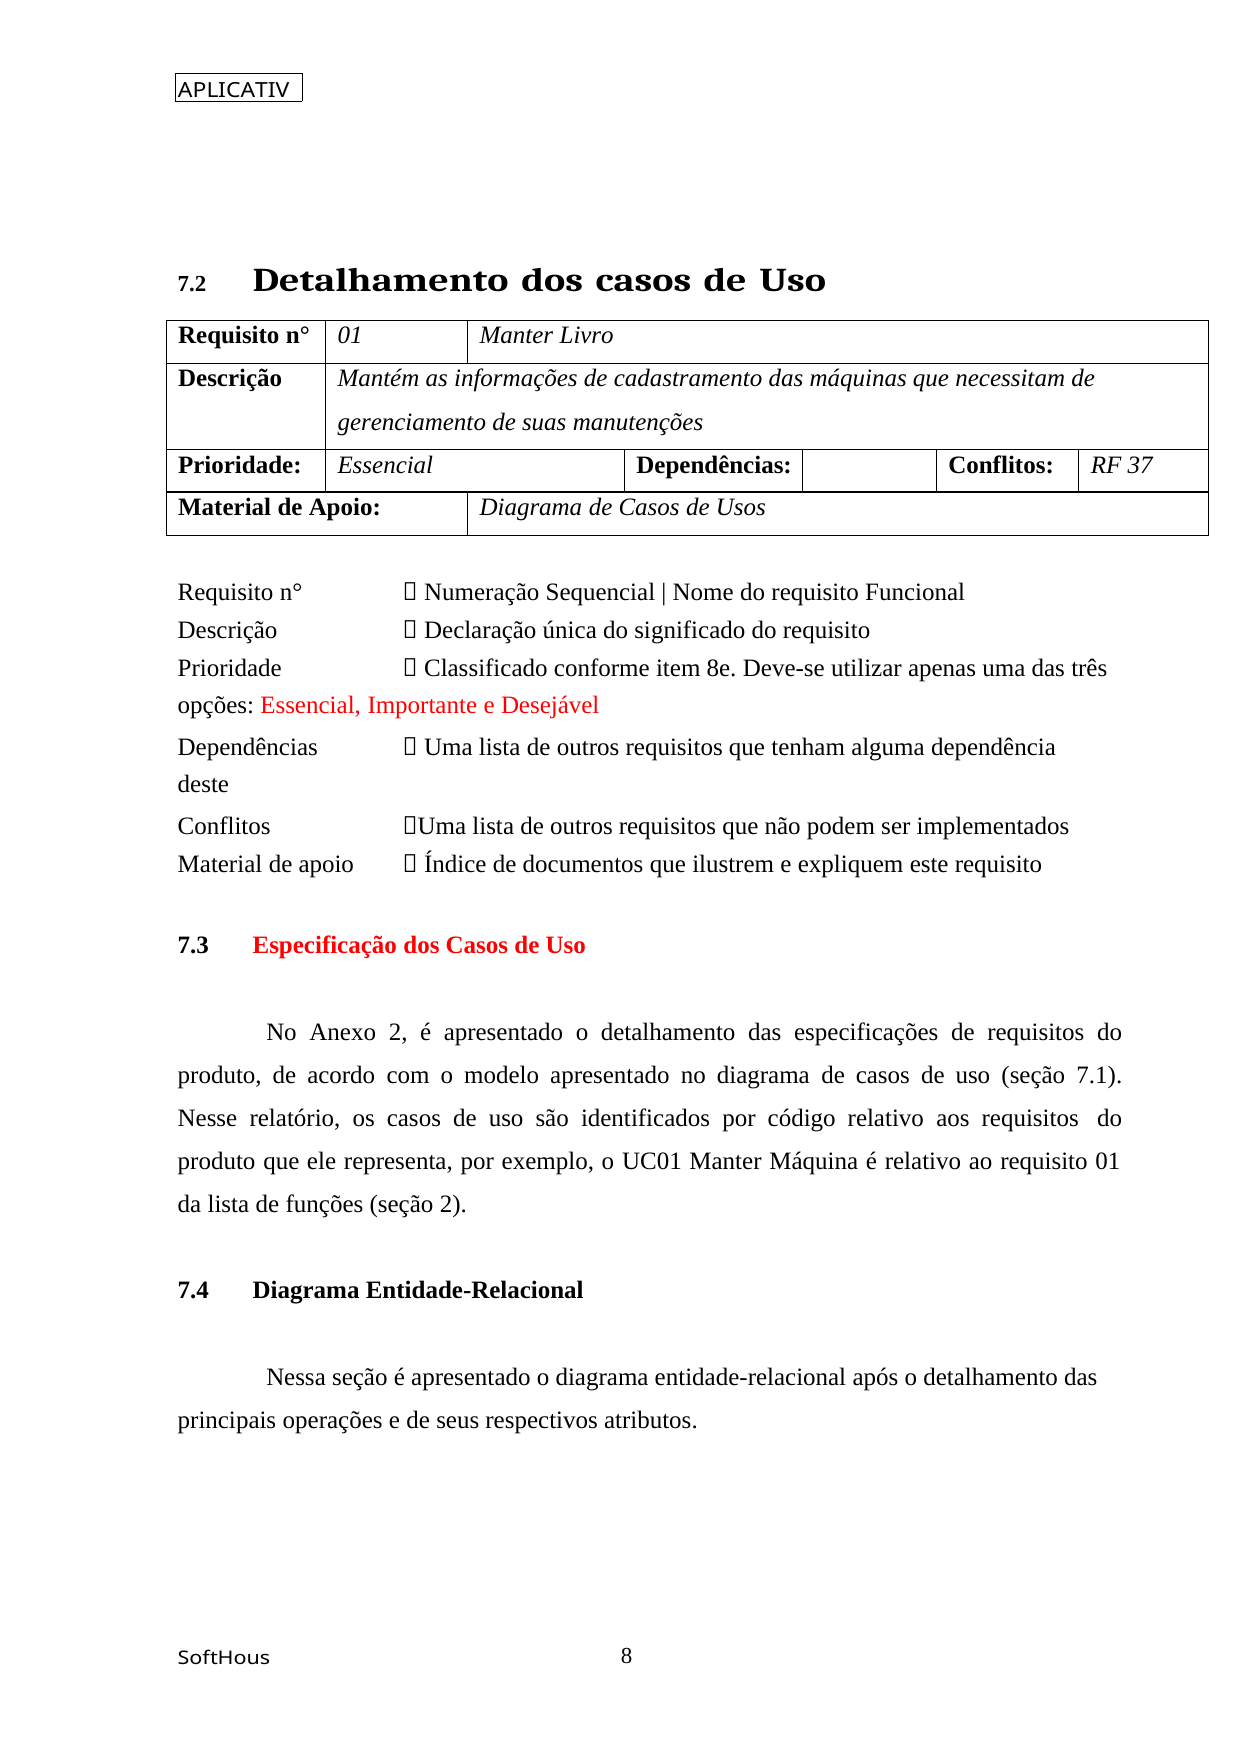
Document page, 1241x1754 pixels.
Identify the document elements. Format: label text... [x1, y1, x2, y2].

table_cell [803, 450, 936, 491]
text No Anexo 2, é apresentado o detalhamento das especificações de requisitos do produto, de acordo com o modelo apresentado no diagrama de casos de uso (seção 7.1). Nesse relatório, os casos de uso são identificados por código relativo aos requisitos do produto que ele representa, por exemplo, o UC01 Manter Máquina é relativo ao requisito 01 da lista de funções (seção 2). [177, 1017, 1122, 1218]
text Prioridade  Classificado conforme item 8e. Deve-se utilizar apenas uma das três opções: Essencial, Importante e Desejável [177, 649, 1117, 719]
table_cell Essencial [326, 450, 624, 491]
table_cell Conflitos: [937, 450, 1078, 491]
table_header Requisito n° [167, 321, 325, 362]
table_cell Mantém as informações de cadastramento das máquinas que necessitam de gerenciamento de suas manutenções [326, 364, 1208, 449]
table_cell Prioridade: [167, 450, 325, 491]
subtitle Diagrama Entidade-Relacional [177, 1275, 1221, 1304]
list Detalhamento dos casos de Uso [177, 262, 1221, 300]
table_cell Diagrama de Casos de Usos [468, 493, 1208, 534]
table_header 01 [326, 321, 467, 362]
table_cell Descrição [167, 364, 325, 449]
table_cell Material de Apoio: [167, 493, 467, 534]
subtitle Especificação dos Casos de Uso [177, 930, 1221, 959]
text Nessa seção é apresentado o diagrama entidade-relacional após o detalhamento das principais operações e de seus respectivos atributos. [177, 1362, 1099, 1433]
text Conflitos Uma lista de outros requisitos que não podem ser implementados Material de apoio  Índice de documentos que ilustrem e expliquem este requisito [177, 807, 1079, 879]
table_cell RF 37 [1079, 450, 1208, 491]
text Requisito n°  Numeração Sequencial | Nome do requisito Funcional Descrição  Declaração única do significado do requisito [177, 574, 975, 646]
table_header Manter Livro [468, 321, 1208, 362]
text Dependências  Uma lista de outros requisitos que tenham alguma dependência deste [177, 728, 1065, 798]
table_cell Dependências: [625, 450, 802, 491]
